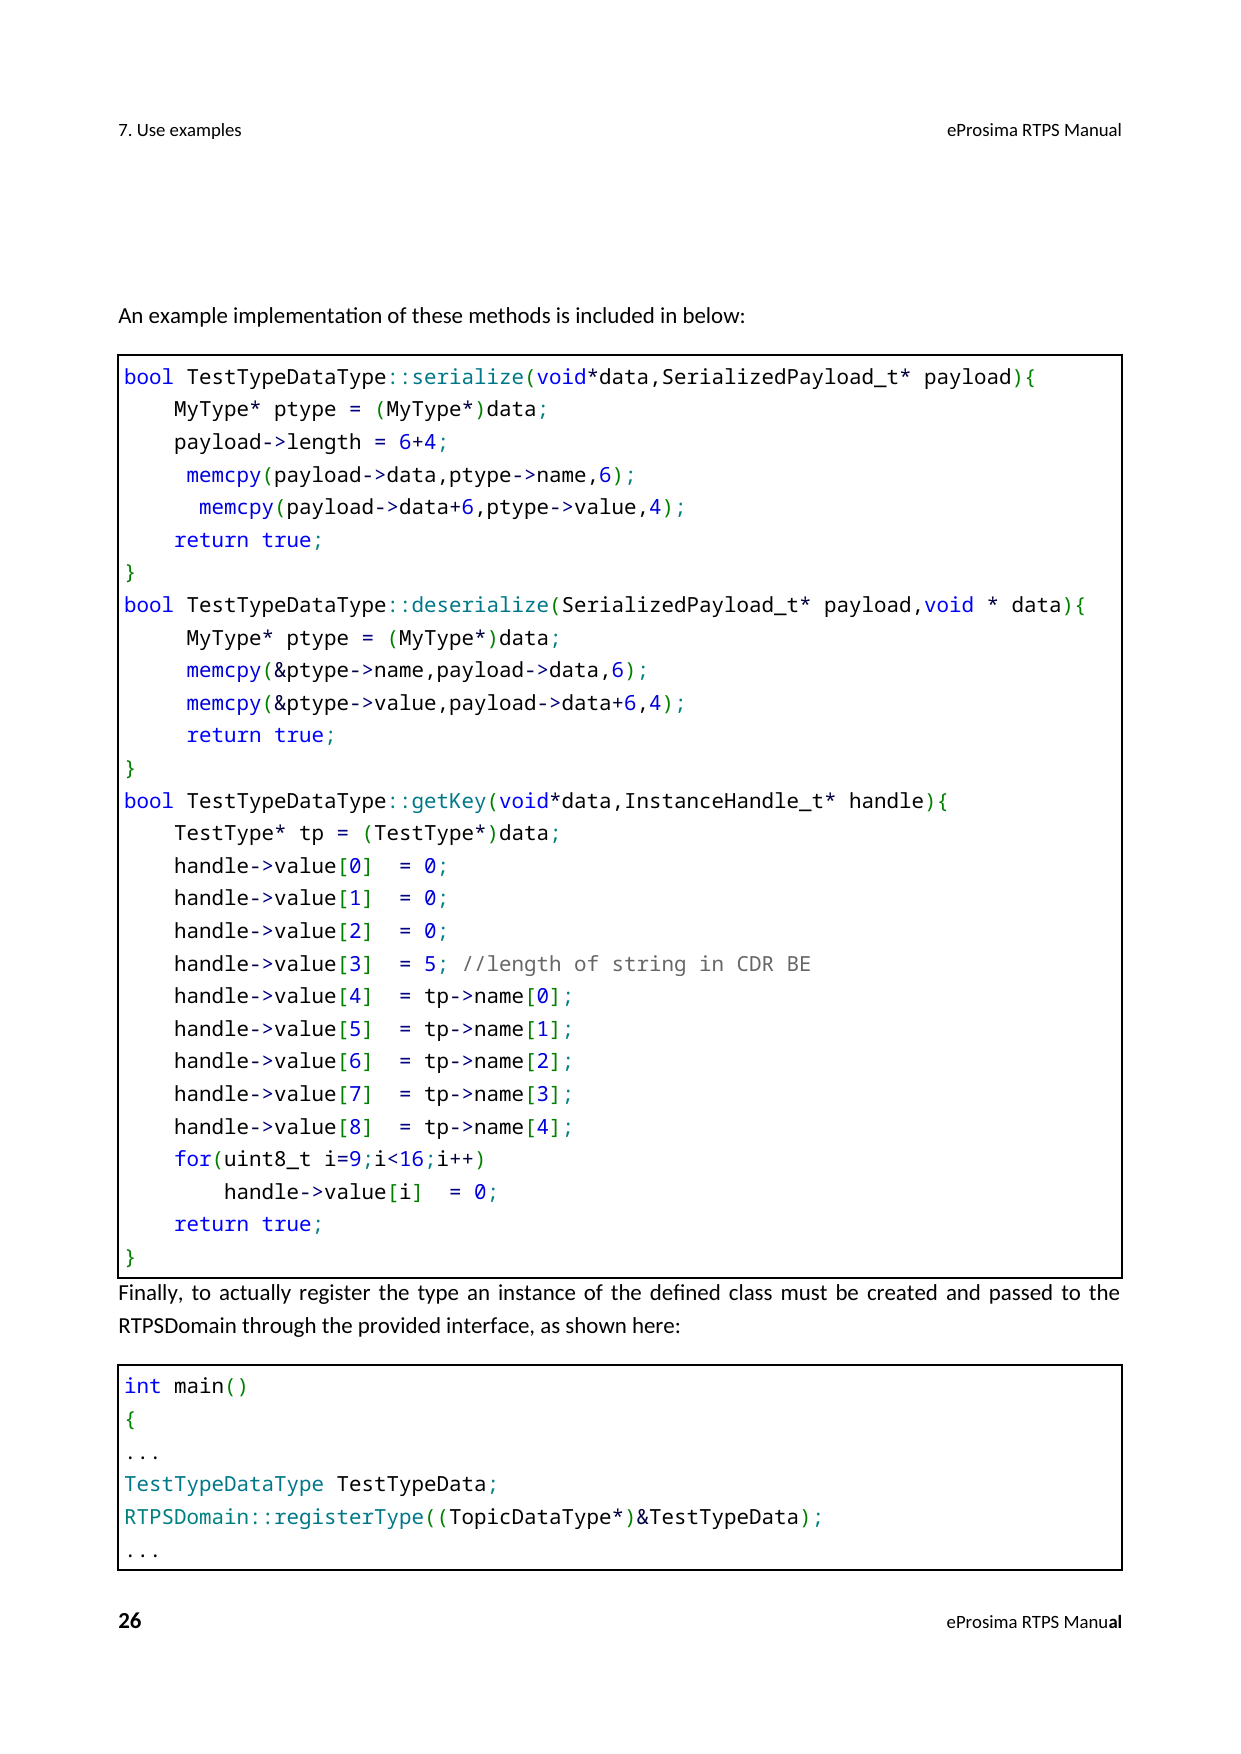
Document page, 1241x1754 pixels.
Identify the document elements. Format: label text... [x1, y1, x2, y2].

table_header int main() { ... TestTypeDataType TestTypeData; RTPSDomain::registerType((TopicDataType*)&TestTypeData); ... [119, 1366, 1121, 1569]
text Finally, to actually register the type an instance of the defined class must be created and passed to the RTPSDomain through the provided interface, as shown here: [118, 1279, 1122, 1339]
table_header bool TestTypeDataType::serialize(void*data,SerializedPayload_t* payload){ MyType* ptype = (MyType*)data; payload->length = 6+4; memcpy(payload->data,ptype->name,6); memcpy(payload->data+6,ptype->value,4); return true; } bool TestTypeDataType::deserialize(SerializedPayload_t* payload,void * data){ MyType* ptype = (MyType*)data; memcpy(&ptype->name,payload->data,6); memcpy(&ptype->value,payload->data+6,4); return true; } bool TestTypeDataType::getKey(void*data,InstanceHandle_t* handle){ TestType* tp = (TestType*)data; handle->value[0] = 0; handle->value[1] = 0; handle->value[2] = 0; handle->value[3] = 5; //length of string in CDR BE handle->value[4] = tp->name[0]; handle->value[5] = tp->name[1]; handle->value[6] = tp->name[2]; handle->value[7] = tp->name[3]; handle->value[8] = tp->name[4]; for(uint8_t i=9;i<16;i++) handle->value[i] = 0; return true; } [119, 356, 1121, 1276]
text An example implementation of these methods is included in below: [118, 301, 1122, 329]
